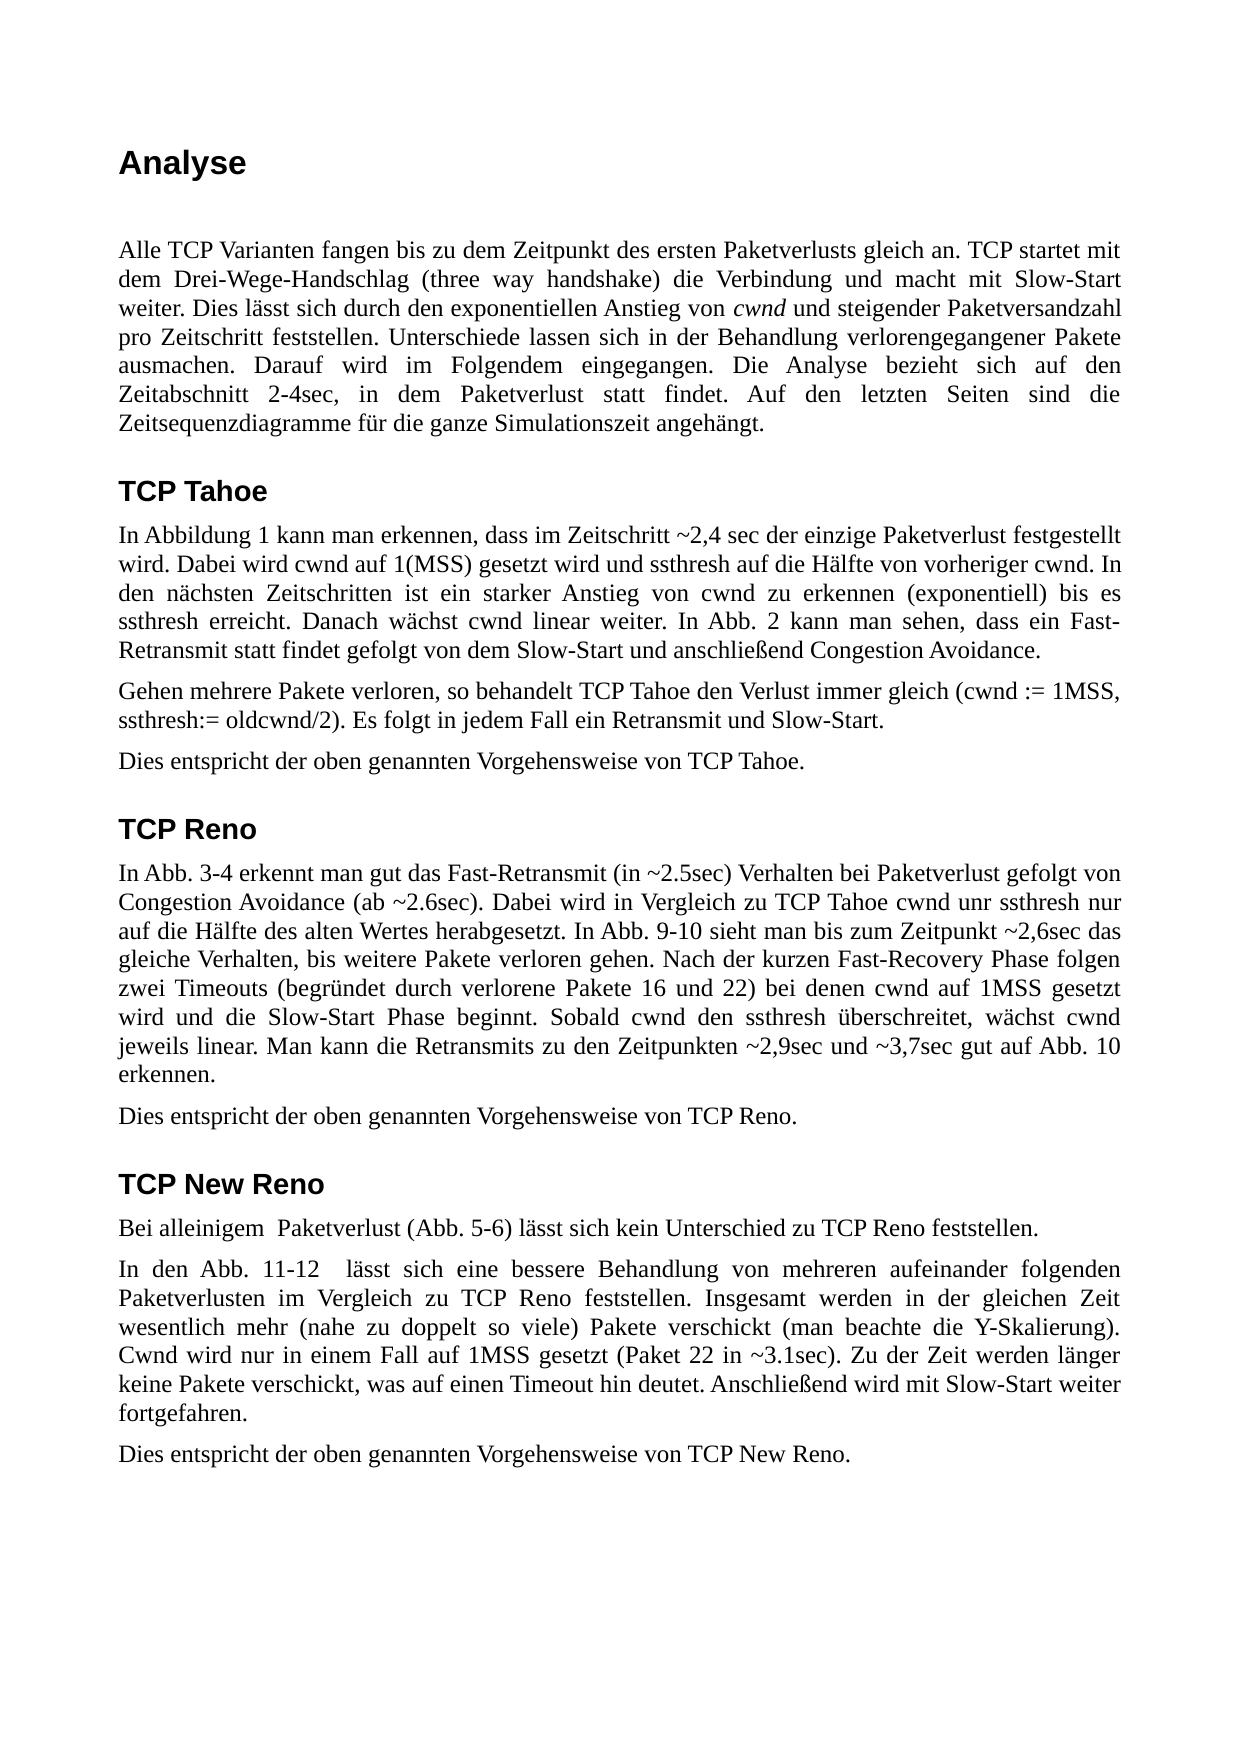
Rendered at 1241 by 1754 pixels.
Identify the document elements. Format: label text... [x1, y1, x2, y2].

subtitle Analyse [118, 143, 1122, 182]
text Dies entspricht der oben genannten Vorgehensweise von TCP Reno. [118, 1101, 1122, 1129]
text Alle TCP Varianten fangen bis zu dem Zeitpunkt des ersten Paketverlusts gleich an. TCP startet mit dem Drei-Wege-Handschlag (three way handshake) die Verbindung und macht mit Slow-Start weiter. Dies lässt sich durch den exponentiellen Anstieg von cwnd und steigender Paketversandzahl pro Zeitschritt feststellen. Unterschiede lassen sich in der Behandlung verlorengegangener Pakete ausmachen. Darauf wird im Folgendem eingegangen. Die Analyse bezieht sich auf den Zeitabschnitt 2-4sec, in dem Paketverlust statt findet. Auf den letzten Seiten sind die Zeitsequenzdiagramme für die ganze Simulationszeit angehängt. [118, 235, 1122, 437]
subtitle TCP Reno [118, 812, 1122, 846]
text Gehen mehrere Pakete verloren, so behandelt TCP Tahoe den Verlust immer gleich (cwnd := 1MSS, ssthresh:= oldcwnd/2). Es folgt in jedem Fall ein Retransmit und Slow-Start. [118, 676, 1122, 734]
subtitle TCP Tahoe [118, 474, 1122, 508]
subtitle TCP New Reno [118, 1167, 1122, 1200]
text Dies entspricht der oben genannten Vorgehensweise von TCP Tahoe. [118, 746, 1122, 775]
text In Abb. 3-4 erkennt man gut das Fast-Retransmit (in ~2.5sec) Verhalten bei Paketverlust gefolgt von Congestion Avoidance (ab ~2.6sec). Dabei wird in Vergleich zu TCP Tahoe cwnd unr ssthresh nur auf die Hälfte des alten Wertes herabgesetzt. In Abb. 9-10 sieht man bis zum Zeitpunkt ~2,6sec das gleiche Verhalten, bis weitere Pakete verloren gehen. Nach der kurzen Fast-Recovery Phase folgen zwei Timeouts (begründet durch verlorene Pakete 16 und 22) bei denen cwnd auf 1MSS gesetzt wird und die Slow-Start Phase beginnt. Sobald cwnd den ssthresh überschreitet, wächst cwnd jeweils linear. Man kann die Retransmits zu den Zeitpunkten ~2,9sec und ~3,7sec gut auf Abb. 10 erkennen. [118, 858, 1122, 1088]
text Bei alleinigem Paketverlust (Abb. 5-6) lässt sich kein Unterschied zu TCP Reno feststellen. [118, 1213, 1122, 1242]
text In Abbildung 1 kann man erkennen, dass im Zeitschritt ~2,4 sec der einzige Paketverlust festgestellt wird. Dabei wird cwnd auf 1(MSS) gesetzt wird und ssthresh auf die Hälfte von vorheriger cwnd. In den nächsten Zeitschritten ist ein starker Anstieg von cwnd zu erkennen (exponentiell) bis es ssthresh erreicht. Danach wächst cwnd linear weiter. In Abb. 2 kann man sehen, dass ein Fast-Retransmit statt findet gefolgt von dem Slow-Start und anschließend Congestion Avoidance. [118, 520, 1122, 664]
text Dies entspricht der oben genannten Vorgehensweise von TCP New Reno. [118, 1439, 1122, 1468]
text In den Abb. 11-12 lässt sich eine bessere Behandlung von mehreren aufeinander folgenden Paketverlusten im Vergleich zu TCP Reno feststellen. Insgesamt werden in der gleichen Zeit wesentlich mehr (nahe zu doppelt so viele) Pakete verschickt (man beachte die Y-Skalierung). Cwnd wird nur in einem Fall auf 1MSS gesetzt (Paket 22 in ~3.1sec). Zu der Zeit werden länger keine Pakete verschickt, was auf einen Timeout hin deutet. Anschließend wird mit Slow-Start weiter fortgefahren. [118, 1254, 1122, 1427]
